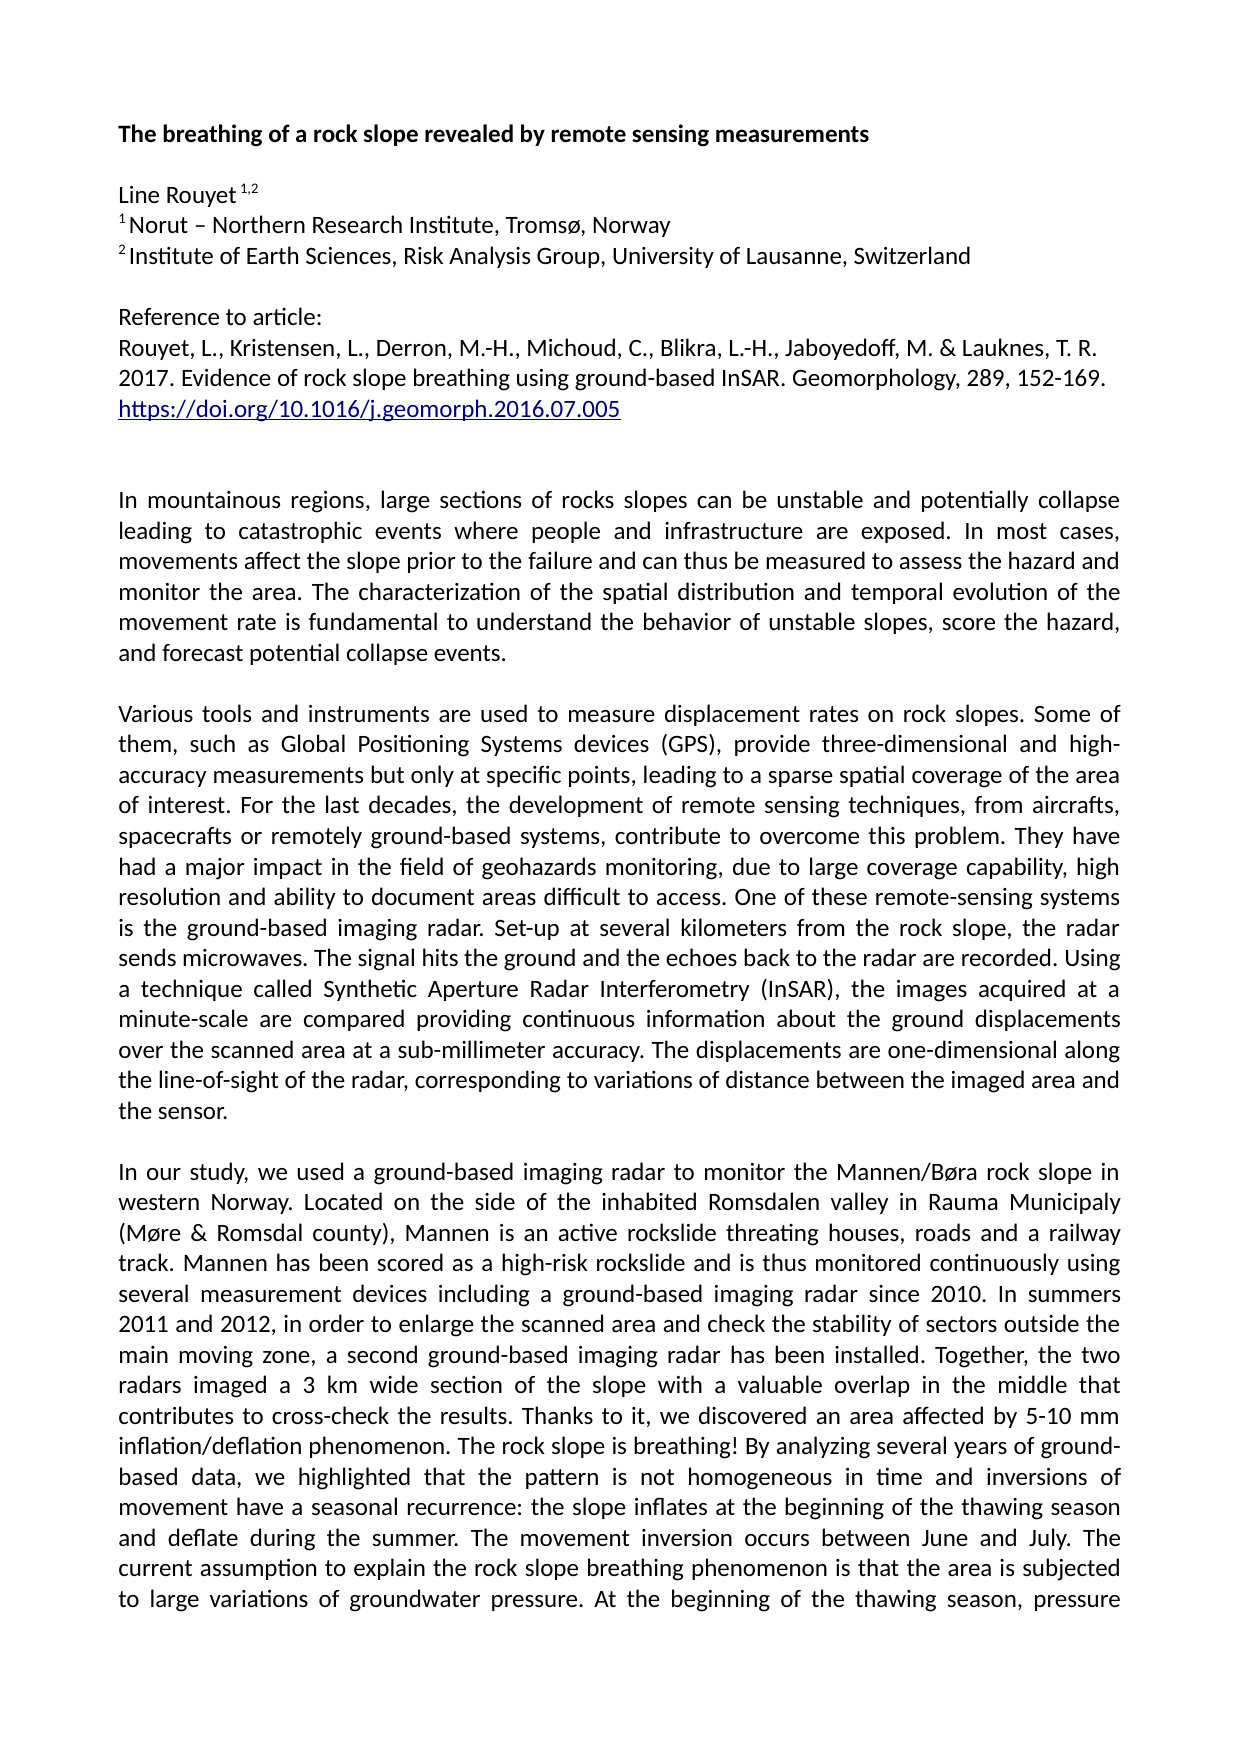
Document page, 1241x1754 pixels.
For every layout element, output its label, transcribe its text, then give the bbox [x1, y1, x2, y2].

text In our study, we used a ground-based imaging radar to monitor the Mannen/Børa rock slope in western Norway. Located on the side of the inhabited Romsdalen valley in Rauma Municipaly (Møre & Romsdal county), Mannen is an active rockslide threating houses, roads and a railway track. Mannen has been scored as a high-risk rockslide and is thus monitored continuously using several measurement devices including a ground-based imaging radar since 2010. In summers 2011 and 2012, in order to enlarge the scanned area and check the stability of sectors outside the main moving zone, a second ground-based imaging radar has been installed. Together, the two radars imaged a 3 km wide section of the slope with a valuable overlap in the middle that contributes to cross-check the results. Thanks to it, we discovered an area affected by 5-10 mm inflation/deflation phenomenon. The rock slope is breathing! By analyzing several years of ground-based data, we highlighted that the pattern is not homogeneous in time and inversions of movement have a seasonal recurrence: the slope inflates at the beginning of the thawing season and deflate during the summer. The movement inversion occurs between June and July. The current assumption to explain the rock slope breathing phenomenon is that the area is subjected to large variations of groundwater pressure. At the beginning of the thawing season, pressure [118, 1156, 1122, 1614]
text Line Rouyet 1,2 [118, 179, 1122, 210]
text 2 Institute of Earth Sciences, Risk Analysis Group, University of Lausanne, Switzerland [118, 240, 1122, 271]
text Rouyet, L., Kristensen, L., Derron, M.-H., Michoud, C., Blikra, L.-H., Jaboyedoff, M. & Lauknes, T. R. 2017. Evidence of rock slope breathing using ground-based InSAR. Geomorphology, 289, 152-169. [118, 332, 1122, 393]
text The breathing of a rock slope revealed by remote sensing measurements [118, 118, 1122, 149]
text https://doi.org/10.1016/j.geomorph.2016.07.005 [118, 393, 1122, 423]
text Reference to article: [118, 301, 1122, 332]
text Various tools and instruments are used to measure displacement rates on rock slopes. Some of them, such as Global Positioning Systems devices (GPS), provide three-dimensional and high-accuracy measurements but only at specific points, leading to a sparse spatial coverage of the area of interest. For the last decades, the development of remote sensing techniques, from aircrafts, spacecrafts or remotely ground-based systems, contribute to overcome this problem. They have had a major impact in the field of geohazards monitoring, due to large coverage capability, high resolution and ability to document areas difficult to access. One of these remote-sensing systems is the ground-based imaging radar. Set-up at several kilometers from the rock slope, the radar sends microwaves. The signal hits the ground and the echoes back to the radar are recorded. Using a technique called Synthetic Aperture Radar Interferometry (InSAR), the images acquired at a minute-scale are compared providing continuous information about the ground displacements over the scanned area at a sub-millimeter accuracy. The displacements are one-dimensional along the line-of-sight of the radar, corresponding to variations of distance between the imaged area and the sensor. [118, 698, 1122, 1125]
text 1 Norut – Northern Research Institute, Tromsø, Norway [118, 210, 1122, 240]
text In mountainous regions, large sections of rocks slopes can be unstable and potentially collapse leading to catastrophic events where people and infrastructure are exposed. In most cases, movements affect the slope prior to the failure and can thus be measured to assess the hazard and monitor the area. The characterization of the spatial distribution and temporal evolution of the movement rate is fundamental to understand the behavior of unstable slopes, score the hazard, and forecast potential collapse events. [118, 484, 1122, 667]
